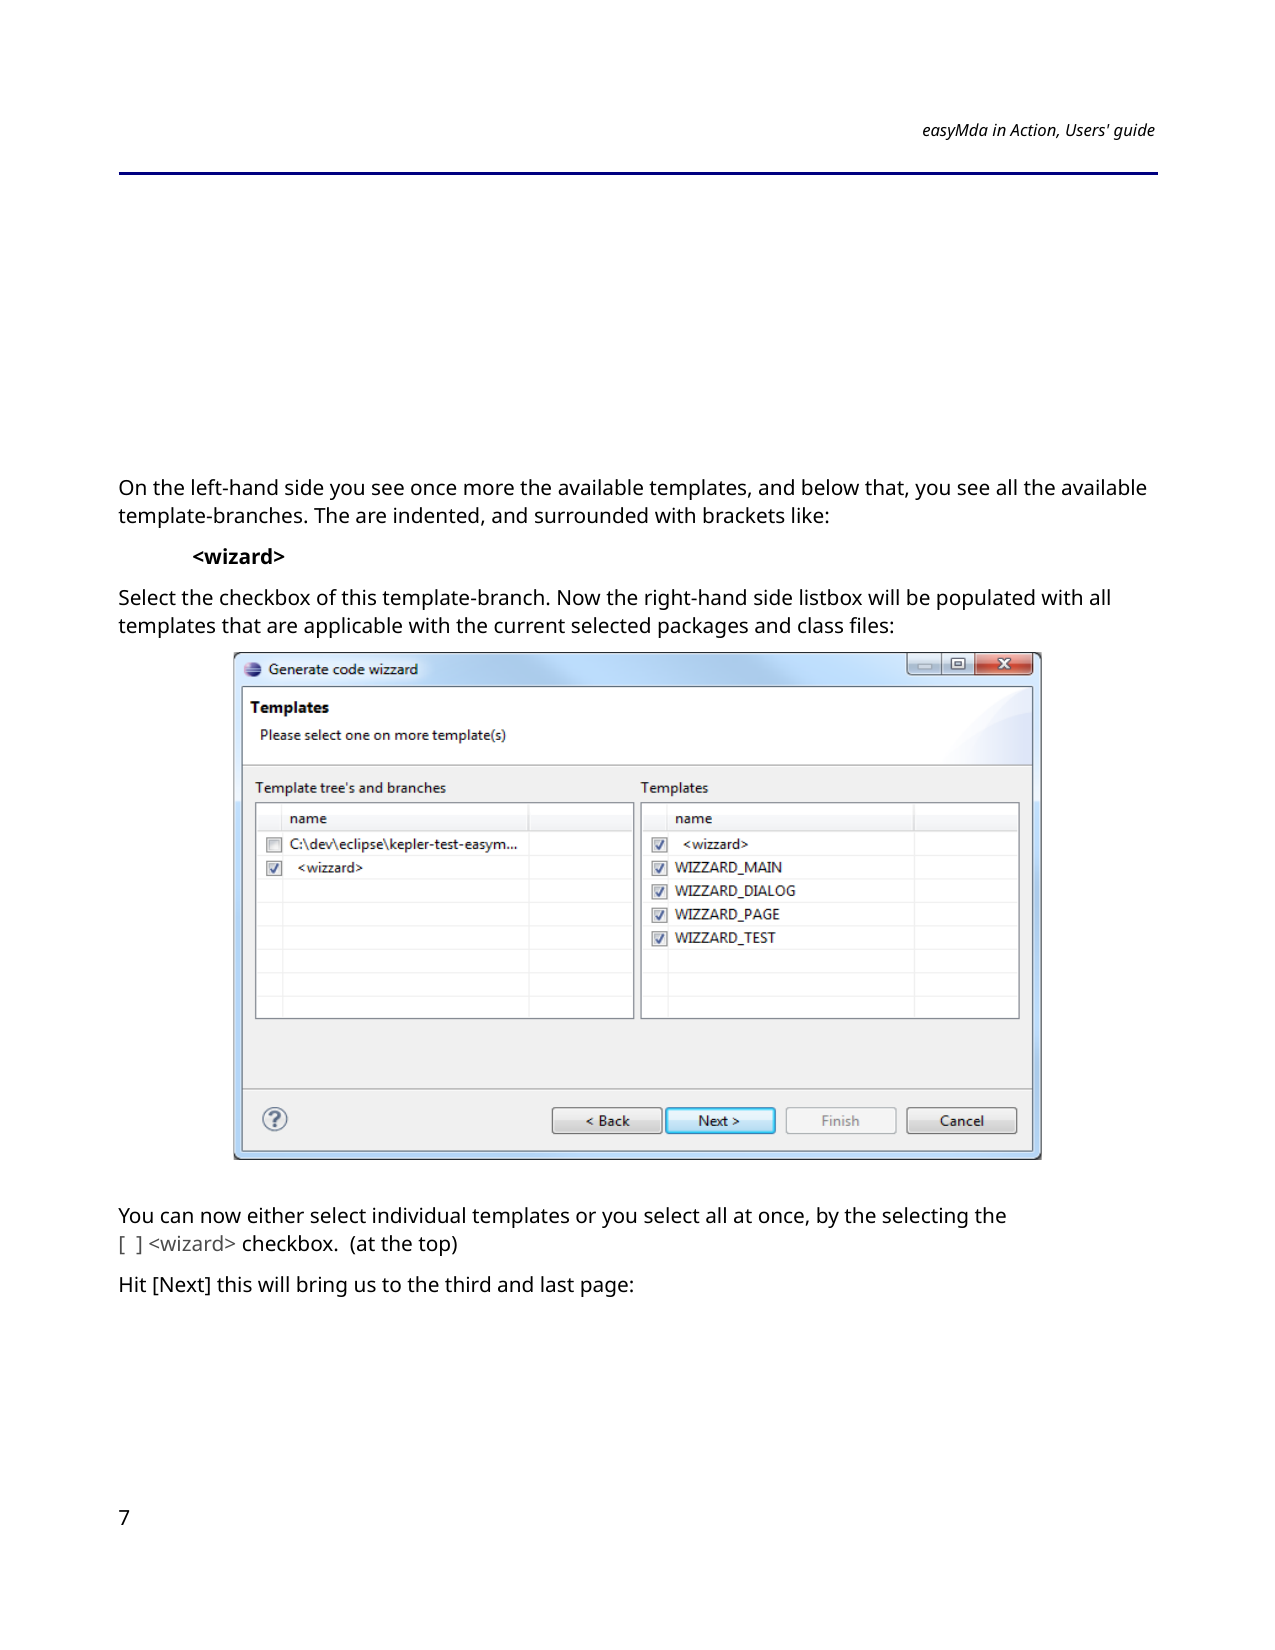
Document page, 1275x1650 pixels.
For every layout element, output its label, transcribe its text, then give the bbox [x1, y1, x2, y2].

text <wizard> [118, 542, 1157, 571]
text On the left-hand side you see once more the available templates, and below that, you see all the available template-branches. The are indented, and surrounded with brackets like: [118, 473, 1157, 530]
text Select the checkbox of this template-branch. Now the right-hand side listbox will be populated with all templates that are applicable with the current selected packages and class files: [118, 583, 1157, 640]
text Hit [Next] this will bring us to the third and last page: [118, 1270, 1157, 1298]
picture [233, 652, 1042, 1160]
text You can now either select individual templates or you select all at once, by the selecting the [ ] <wizard> checkbox. (at the top) [118, 1201, 1157, 1258]
